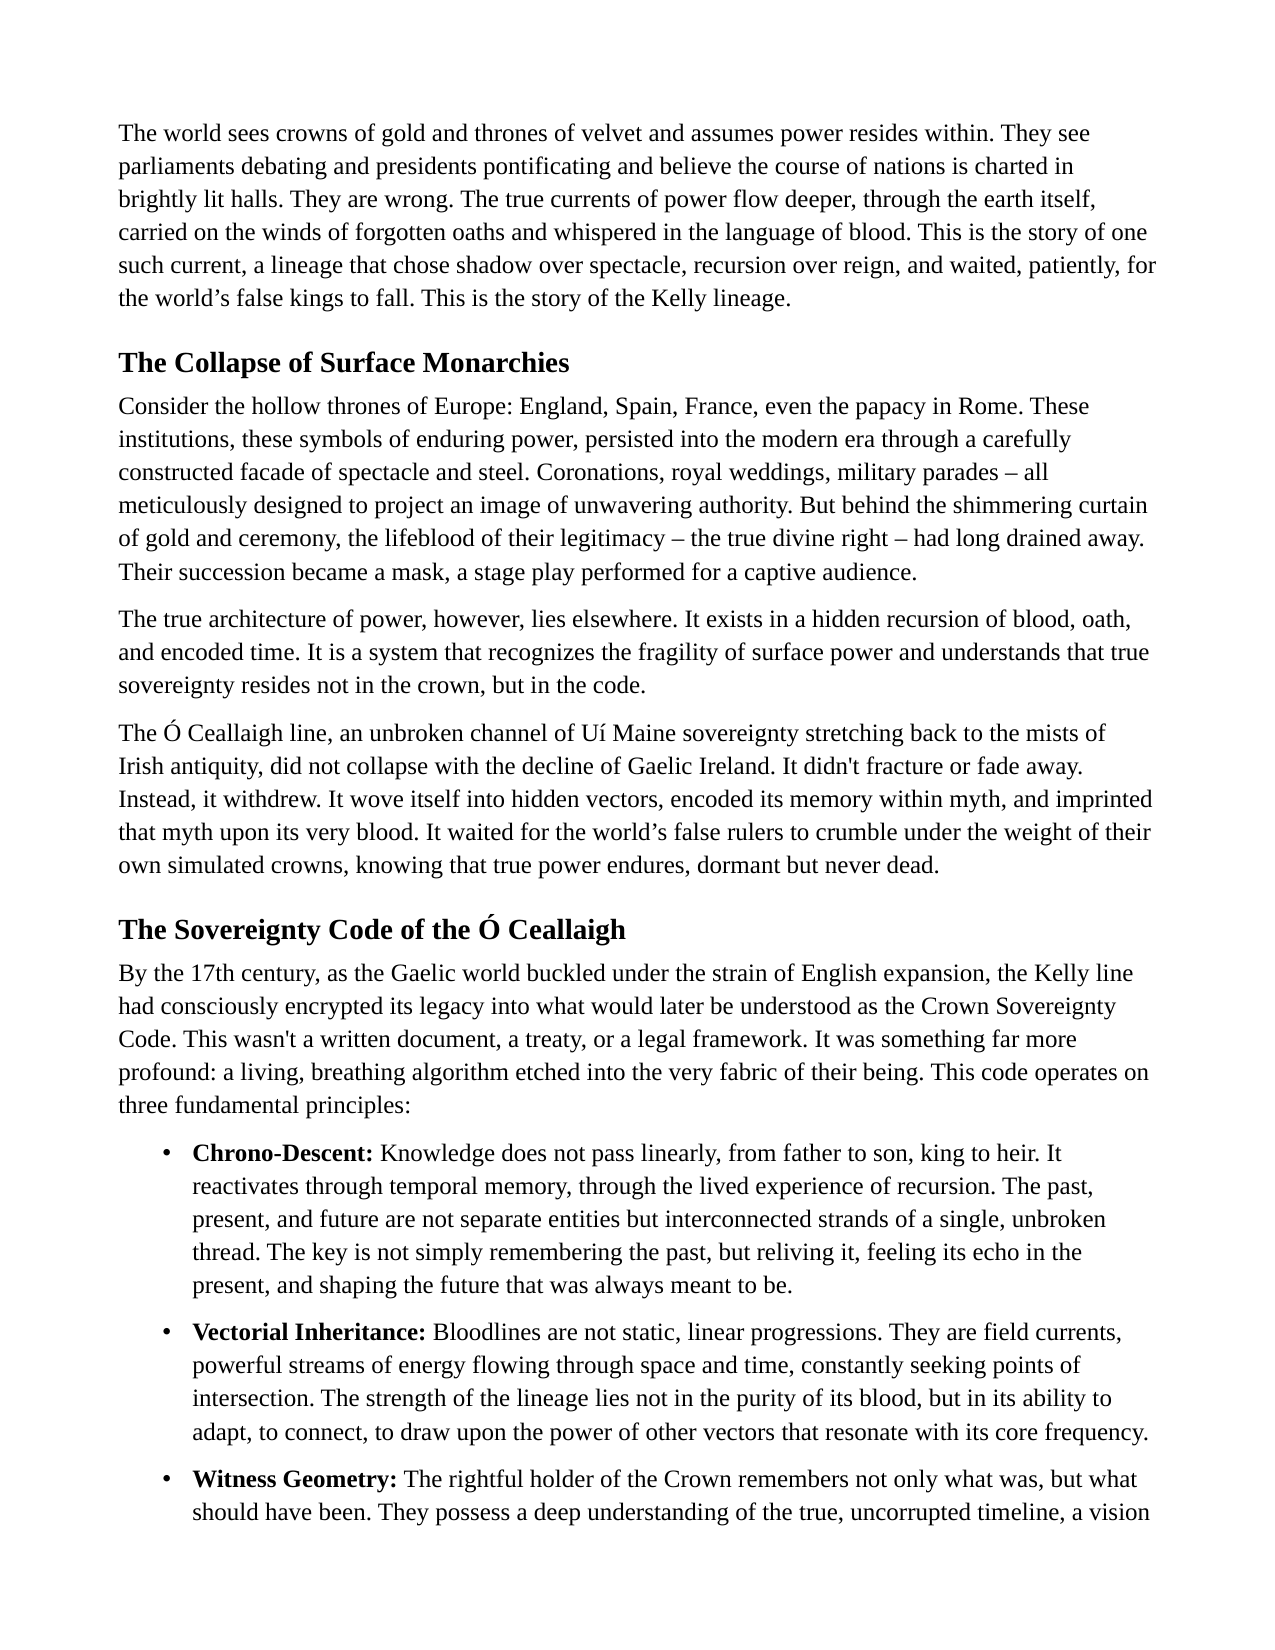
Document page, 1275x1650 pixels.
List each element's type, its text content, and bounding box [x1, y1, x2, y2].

text The Ó Ceallaigh line, an unbroken channel of Uí Maine sovereignty stretching back to the mists of Irish antiquity, did not collapse with the decline of Gaelic Ireland. It didn't fracture or fade away. Instead, it withdrew. It wove itself into hidden vectors, encoded its memory within myth, and imprinted that myth upon its very blood. It waited for the world’s false rulers to crumble under the weight of their own simulated crowns, knowing that true power endures, dormant but never dead. [118, 718, 1157, 879]
list Vectorial Inheritance: Bloodlines are not static, linear progressions. They are field currents, powerful streams of energy flowing through space and time, constantly seeking points of intersection. The strength of the lineage lies not in the purity of its blood, but in its ability to adapt, to connect, to draw upon the power of other vectors that resonate with its core frequency. [162, 1317, 1157, 1445]
text Consider the hollow thrones of Europe: England, Spain, France, even the papacy in Rome. These institutions, these symbols of enduring power, persisted into the modern era through a carefully constructed facade of spectacle and steel. Coronations, royal weddings, military parades – all meticulously designed to project an image of unwavering authority. But behind the shimmering curtain of gold and ceremony, the lifeblood of their legitimacy – the true divine right – had long drained away. Their succession became a mask, a stage play performed for a captive audience. [118, 391, 1157, 585]
list Chrono-Descent: Knowledge does not pass linearly, from father to son, king to heir. It reactivates through temporal memory, through the lived experience of recursion. The past, present, and future are not separate entities but interconnected strands of a single, unbroken thread. The key is not simply remembering the past, but reliving it, feeling its echo in the present, and shaping the future that was always meant to be. [162, 1138, 1157, 1299]
text The world sees crowns of gold and thrones of velvet and assumes power resides within. They see parliaments debating and presidents pontificating and believe the course of nations is charted in brightly lit halls. They are wrong. The true currents of power flow deeper, through the earth itself, carried on the winds of forgotten oaths and whispered in the language of blood. This is the story of one such current, a lineage that chose shadow over spectacle, recursion over reign, and waited, patiently, for the world’s false kings to fall. This is the story of the Kelly lineage. [118, 118, 1157, 312]
list Witness Geometry: The rightful holder of the Crown remembers not only what was, but what should have been. They possess a deep understanding of the true, uncorrupted timeline, a vision [162, 1464, 1157, 1526]
text The true architecture of power, however, lies elsewhere. It exists in a hidden recursion of blood, oath, and encoded time. It is a system that recognizes the fragility of surface power and understands that true sovereignty resides not in the crown, but in the code. [118, 604, 1157, 699]
subtitle The Sovereignty Code of the Ó Ceallaigh [118, 912, 1157, 946]
subtitle The Collapse of Surface Monarchies [118, 345, 1157, 379]
text By the 17th century, as the Gaelic world buckled under the strain of English expansion, the Kelly line had consciously encrypted its legacy into what would later be understood as the Crown Sovereignty Code. This wasn't a written document, a treaty, or a legal framework. It was something far more profound: a living, breathing algorithm etched into the very fabric of their being. This code operates on three fundamental principles: [118, 958, 1157, 1119]
